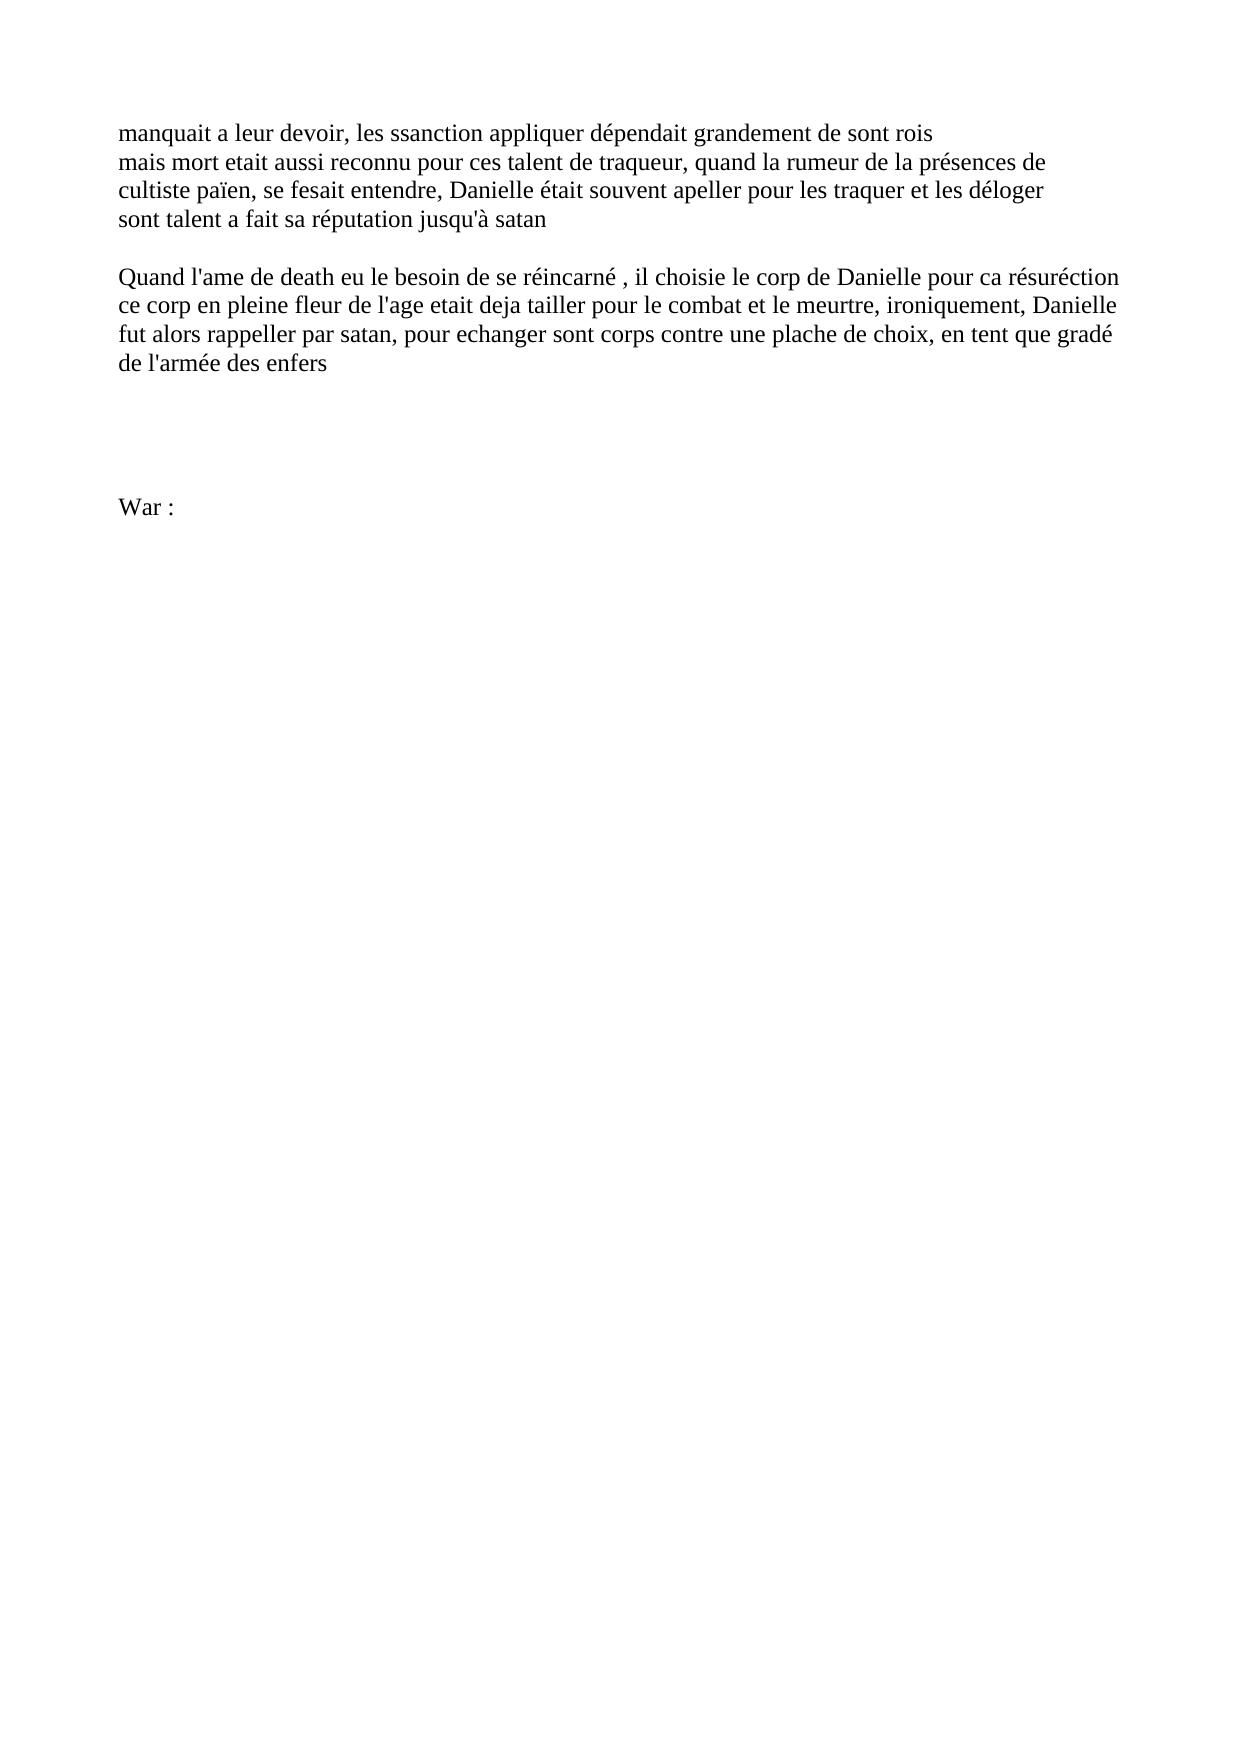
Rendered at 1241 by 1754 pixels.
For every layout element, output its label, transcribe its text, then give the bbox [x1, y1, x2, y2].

text mais mort etait aussi reconnu pour ces talent de traqueur, quand la rumeur de la présences de cultiste païen, se fesait entendre, Danielle était souvent apeller pour les traquer et les déloger [118, 147, 1122, 204]
text Quand l'ame de death eu le besoin de se réincarné , il choisie le corp de Danielle pour ca résuréction [118, 262, 1122, 291]
text sont talent a fait sa réputation jusqu'à satan [118, 204, 1122, 233]
text manquait a leur devoir, les ssanction appliquer dépendait grandement de sont rois [118, 118, 1122, 147]
text ce corp en pleine fleur de l'age etait deja tailler pour le combat et le meurtre, ironiquement, Danielle fut alors rappeller par satan, pour echanger sont corps contre une plache de choix, en tent que gradé de l'armée des enfers [118, 291, 1122, 377]
text War : [118, 492, 1122, 521]
